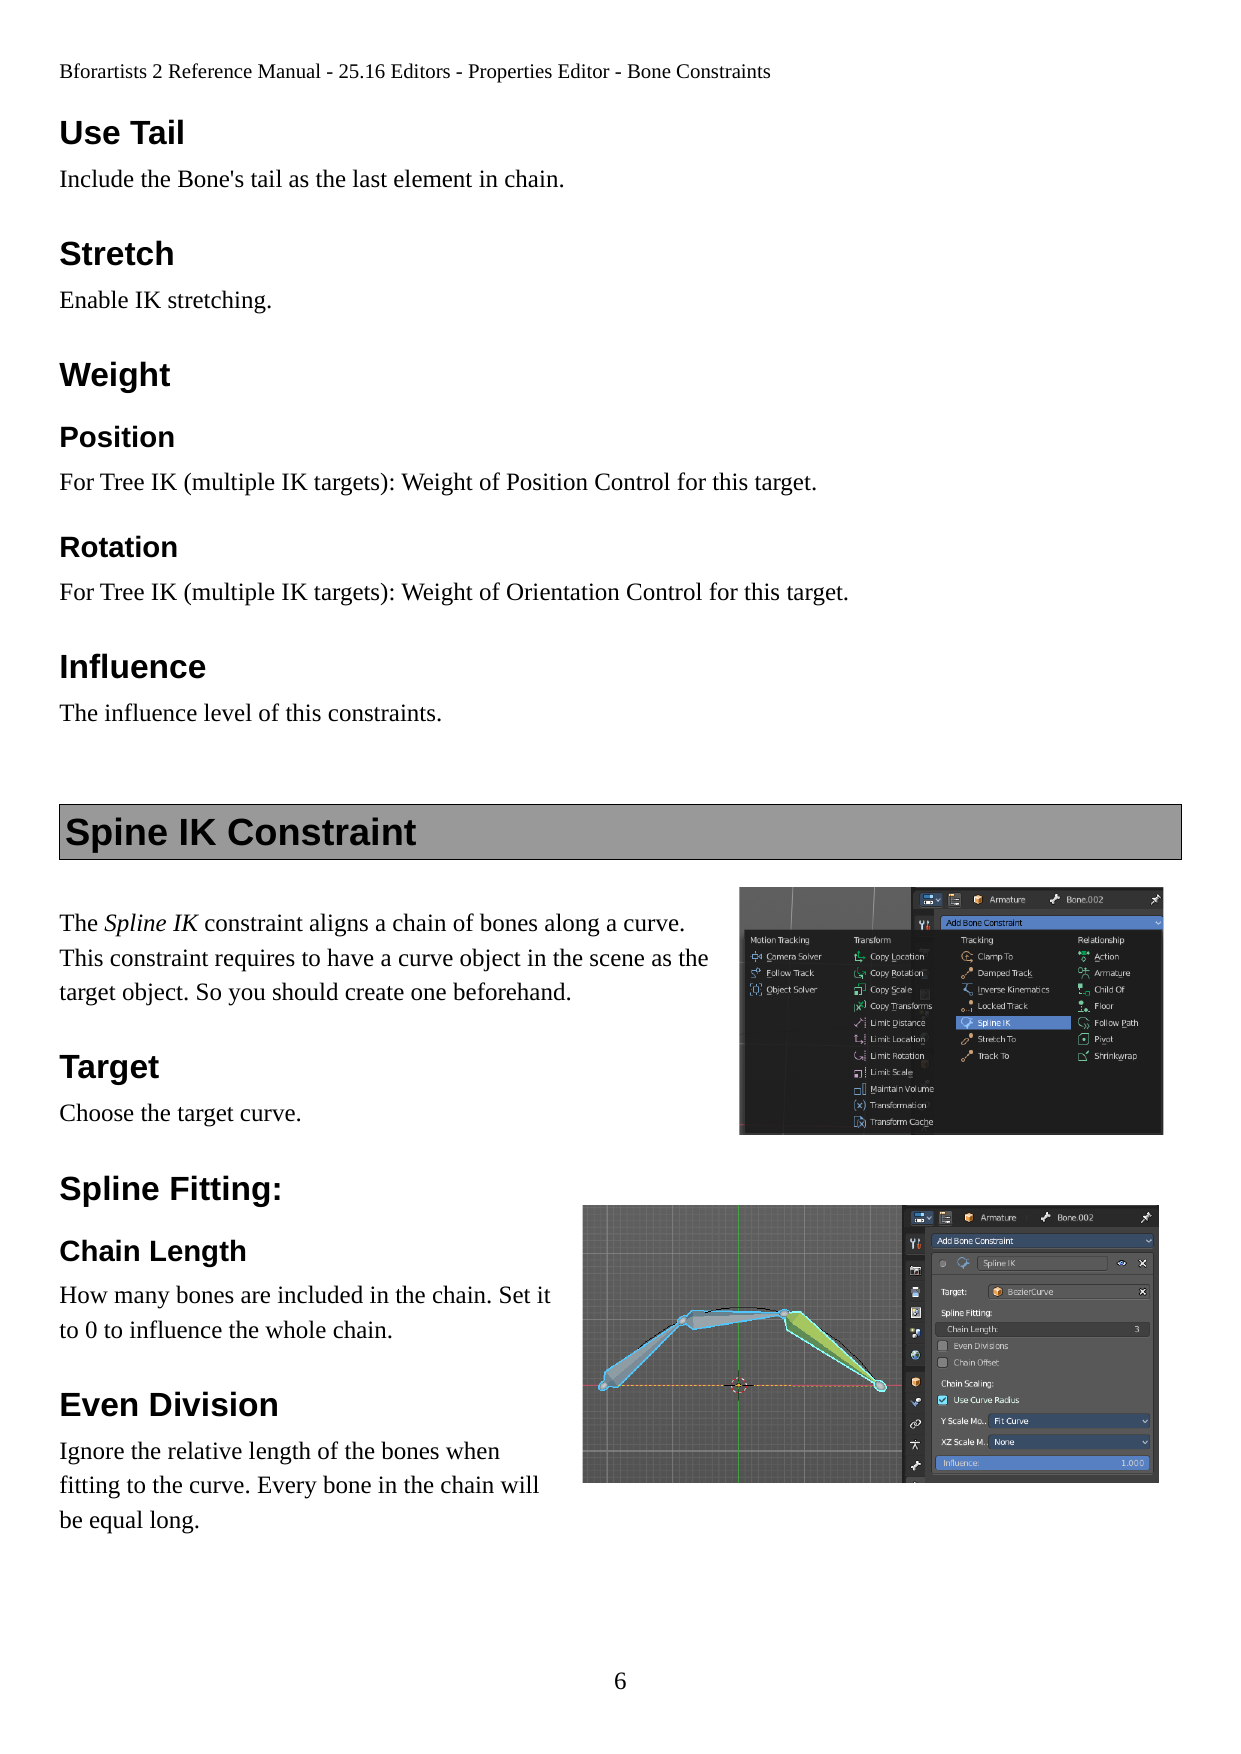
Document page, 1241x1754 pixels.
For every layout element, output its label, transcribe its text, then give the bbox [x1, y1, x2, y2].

subtitle Even Division [59, 1385, 582, 1423]
subtitle [1159, 1234, 1181, 1268]
text How many bones are included in the chain. Set it to 0 to influence the whole chain. [59, 1280, 582, 1344]
text [1164, 1098, 1181, 1127]
subtitle Weight [59, 355, 1181, 393]
text Ignore the relative length of the bones when fitting to the curve. Every bone in the chain will be equal long. [59, 1436, 1181, 1534]
text The influence level of this constraints. [59, 698, 1181, 726]
text The Spline IK constraint aligns a chain of bones along a curve. This constraint requires to have a curve object in the scene as the target object. So you should create one beforehand. [59, 908, 739, 1006]
subtitle Stretch [59, 234, 1181, 272]
subtitle Spline Fitting: [59, 1168, 1181, 1207]
subtitle Chain Length [59, 1234, 582, 1268]
text For Tree IK (multiple IK targets): Weight of Position Control for this target. [59, 467, 1181, 495]
table_header Spine IK Constraint [60, 805, 1181, 859]
picture [739, 887, 1164, 1135]
subtitle Influence [59, 646, 1181, 685]
text Include the Bone's tail as the last element in chain. [59, 164, 1181, 192]
text Choose the target curve. [59, 1098, 739, 1127]
text Enable IK stretching. [59, 285, 1181, 313]
subtitle [1159, 1385, 1181, 1423]
subtitle [1164, 1047, 1181, 1086]
subtitle Use Tail [59, 113, 1181, 151]
subtitle Rotation [59, 530, 1181, 564]
text For Tree IK (multiple IK targets): Weight of Orientation Control for this target. [59, 577, 1181, 605]
picture [582, 1205, 1159, 1483]
subtitle Position [59, 420, 1181, 454]
subtitle Target [59, 1047, 739, 1086]
